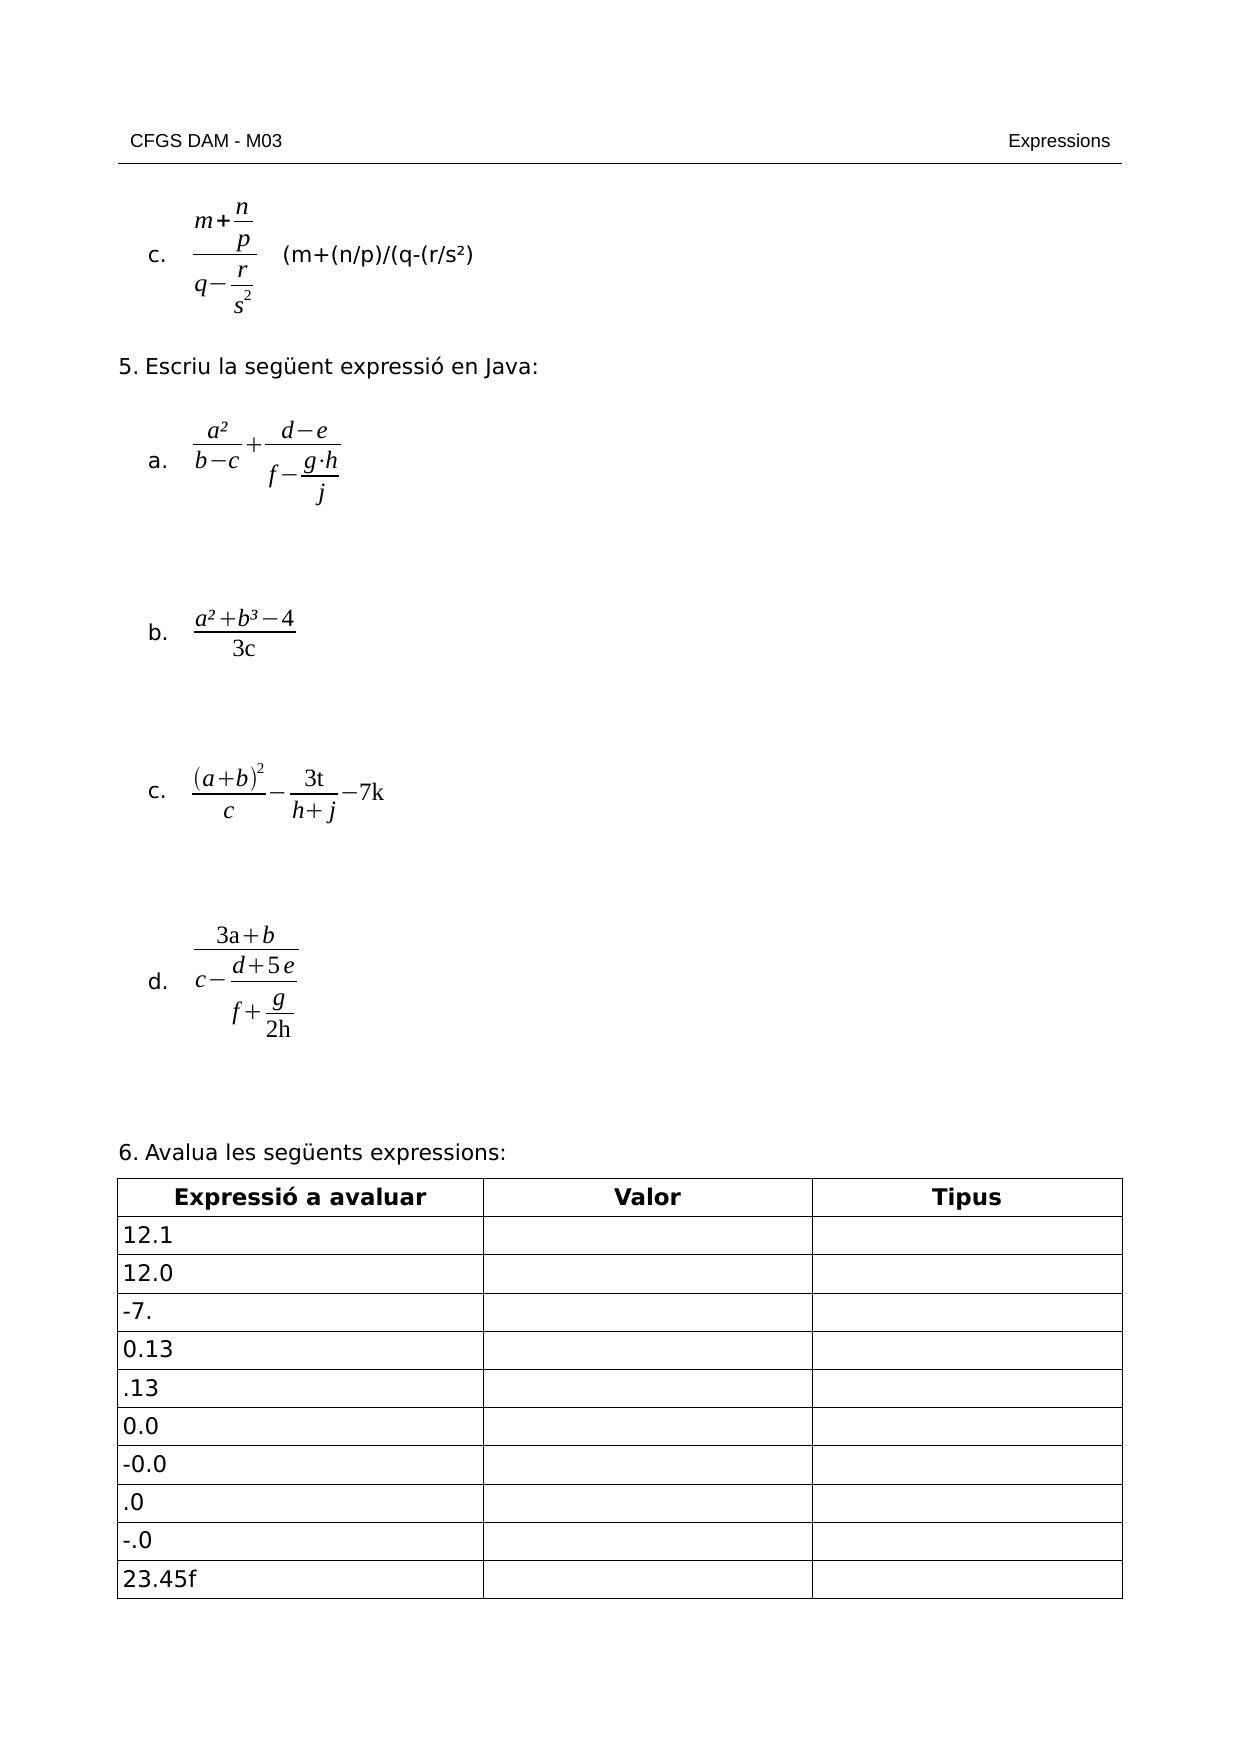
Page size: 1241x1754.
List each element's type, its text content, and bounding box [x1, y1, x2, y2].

list (m+(n/p)/(q-(r/s²) [118, 193, 1122, 318]
table_cell [813, 1485, 1122, 1522]
table_cell [813, 1561, 1122, 1598]
table_cell [484, 1485, 812, 1522]
table_cell [813, 1370, 1122, 1407]
table_cell [484, 1408, 812, 1445]
table_cell [484, 1523, 812, 1560]
table_cell -0.0 [118, 1446, 483, 1484]
table_cell 0.13 [118, 1332, 483, 1369]
list Escriu la següent expressió en Java: [118, 354, 1122, 379]
table_cell [484, 1294, 812, 1331]
table_cell .0 [118, 1485, 483, 1522]
table_cell [484, 1370, 812, 1407]
table_cell [813, 1523, 1122, 1560]
table_cell [484, 1217, 812, 1254]
table_cell [484, 1332, 812, 1369]
table_cell [813, 1446, 1122, 1484]
table_cell [484, 1446, 812, 1484]
table_cell 12.0 [118, 1255, 483, 1292]
table_cell .13 [118, 1370, 483, 1407]
table_cell [484, 1255, 812, 1292]
table_cell 23.45f [118, 1561, 483, 1598]
table_header Valor [484, 1179, 812, 1216]
table_header Tipus [813, 1179, 1122, 1216]
table_cell [813, 1255, 1122, 1292]
table_cell 0.0 [118, 1408, 483, 1445]
table_cell [813, 1408, 1122, 1445]
table_header Expressió a avaluar [118, 1179, 483, 1216]
table_cell 12.1 [118, 1217, 483, 1254]
table_cell -.0 [118, 1523, 483, 1560]
table_cell [813, 1217, 1122, 1254]
table_cell [813, 1332, 1122, 1369]
list Avalua les següents expressions: [118, 1140, 1122, 1165]
table_cell -7. [118, 1294, 483, 1331]
table_cell [484, 1561, 812, 1598]
table_cell [813, 1294, 1122, 1331]
